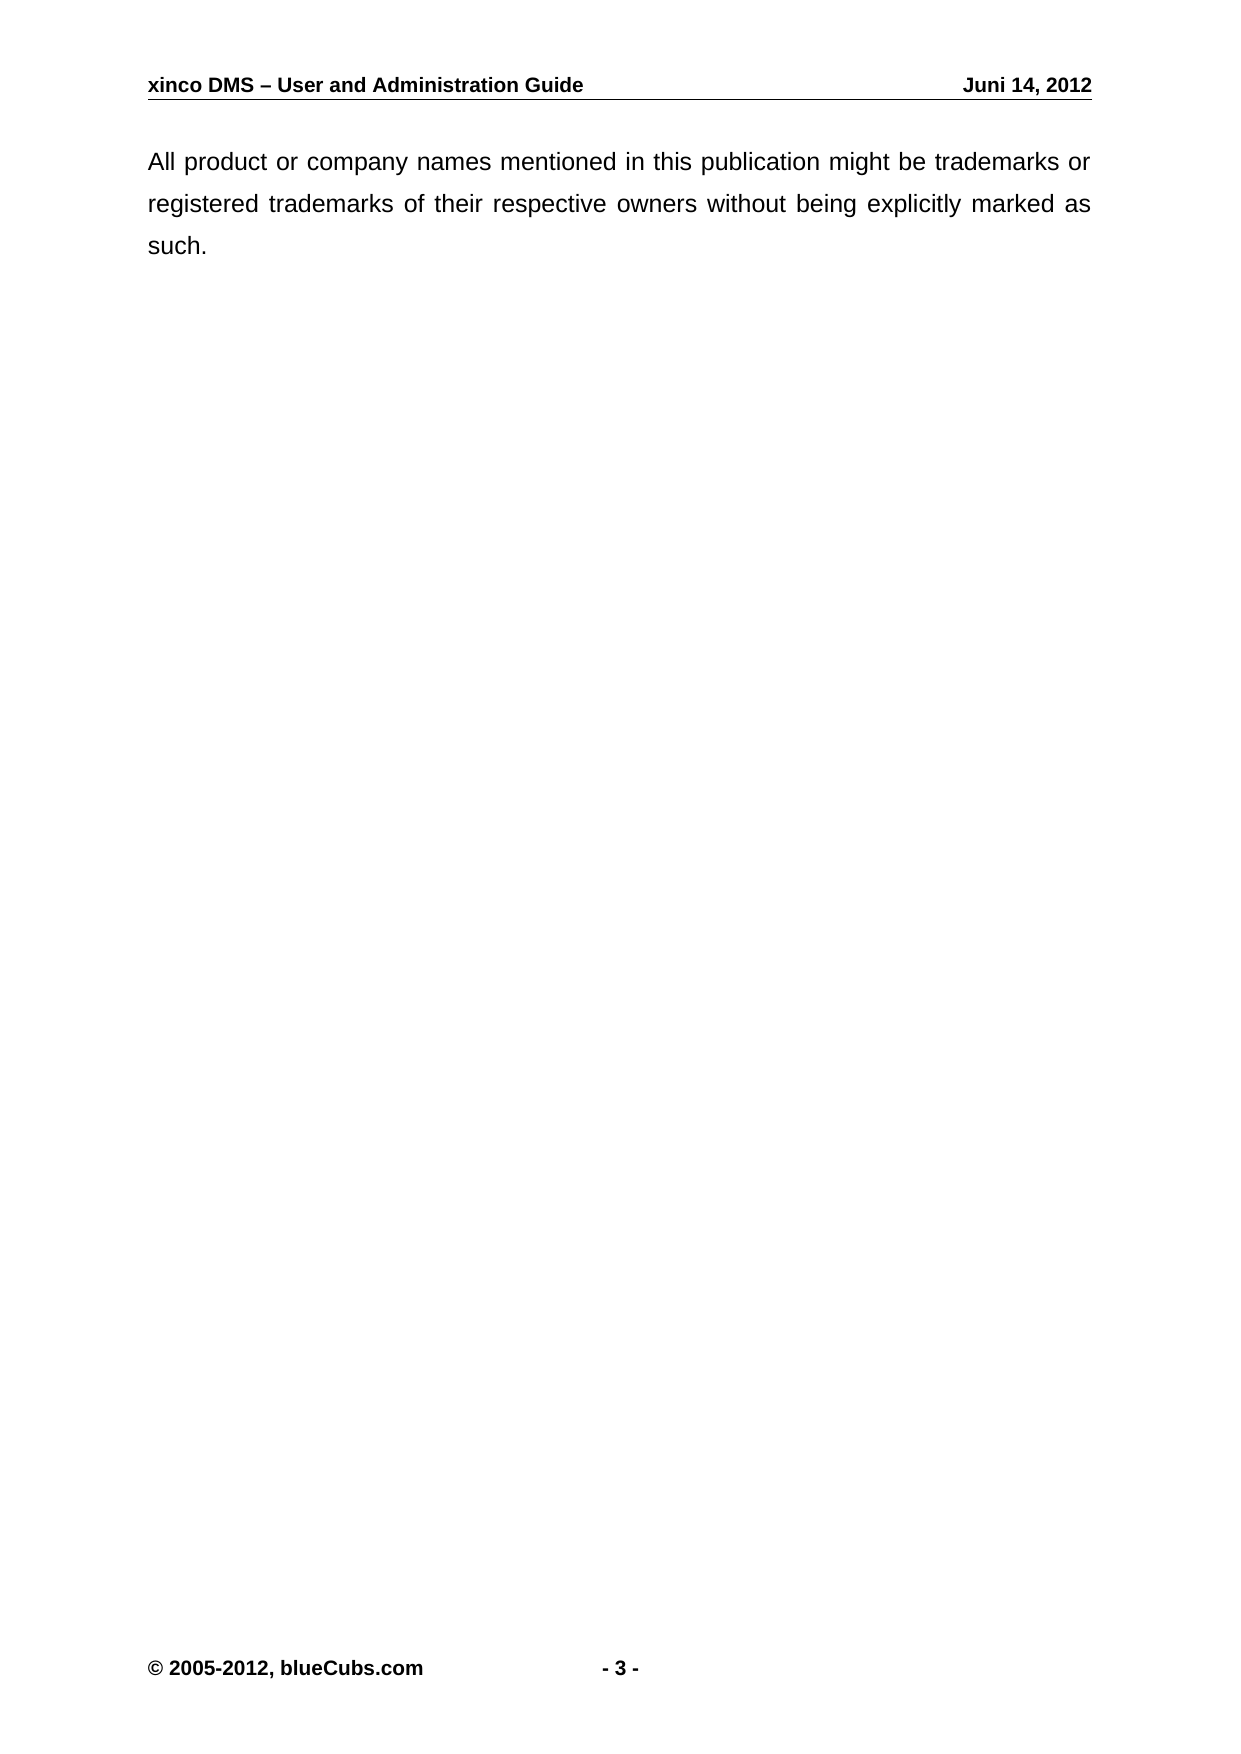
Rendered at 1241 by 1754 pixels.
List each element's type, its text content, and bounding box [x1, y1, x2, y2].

text All product or company names mentioned in this publication might be trademarks or registered trademarks of their respective owners without being explicitly marked as such. [148, 148, 1092, 259]
